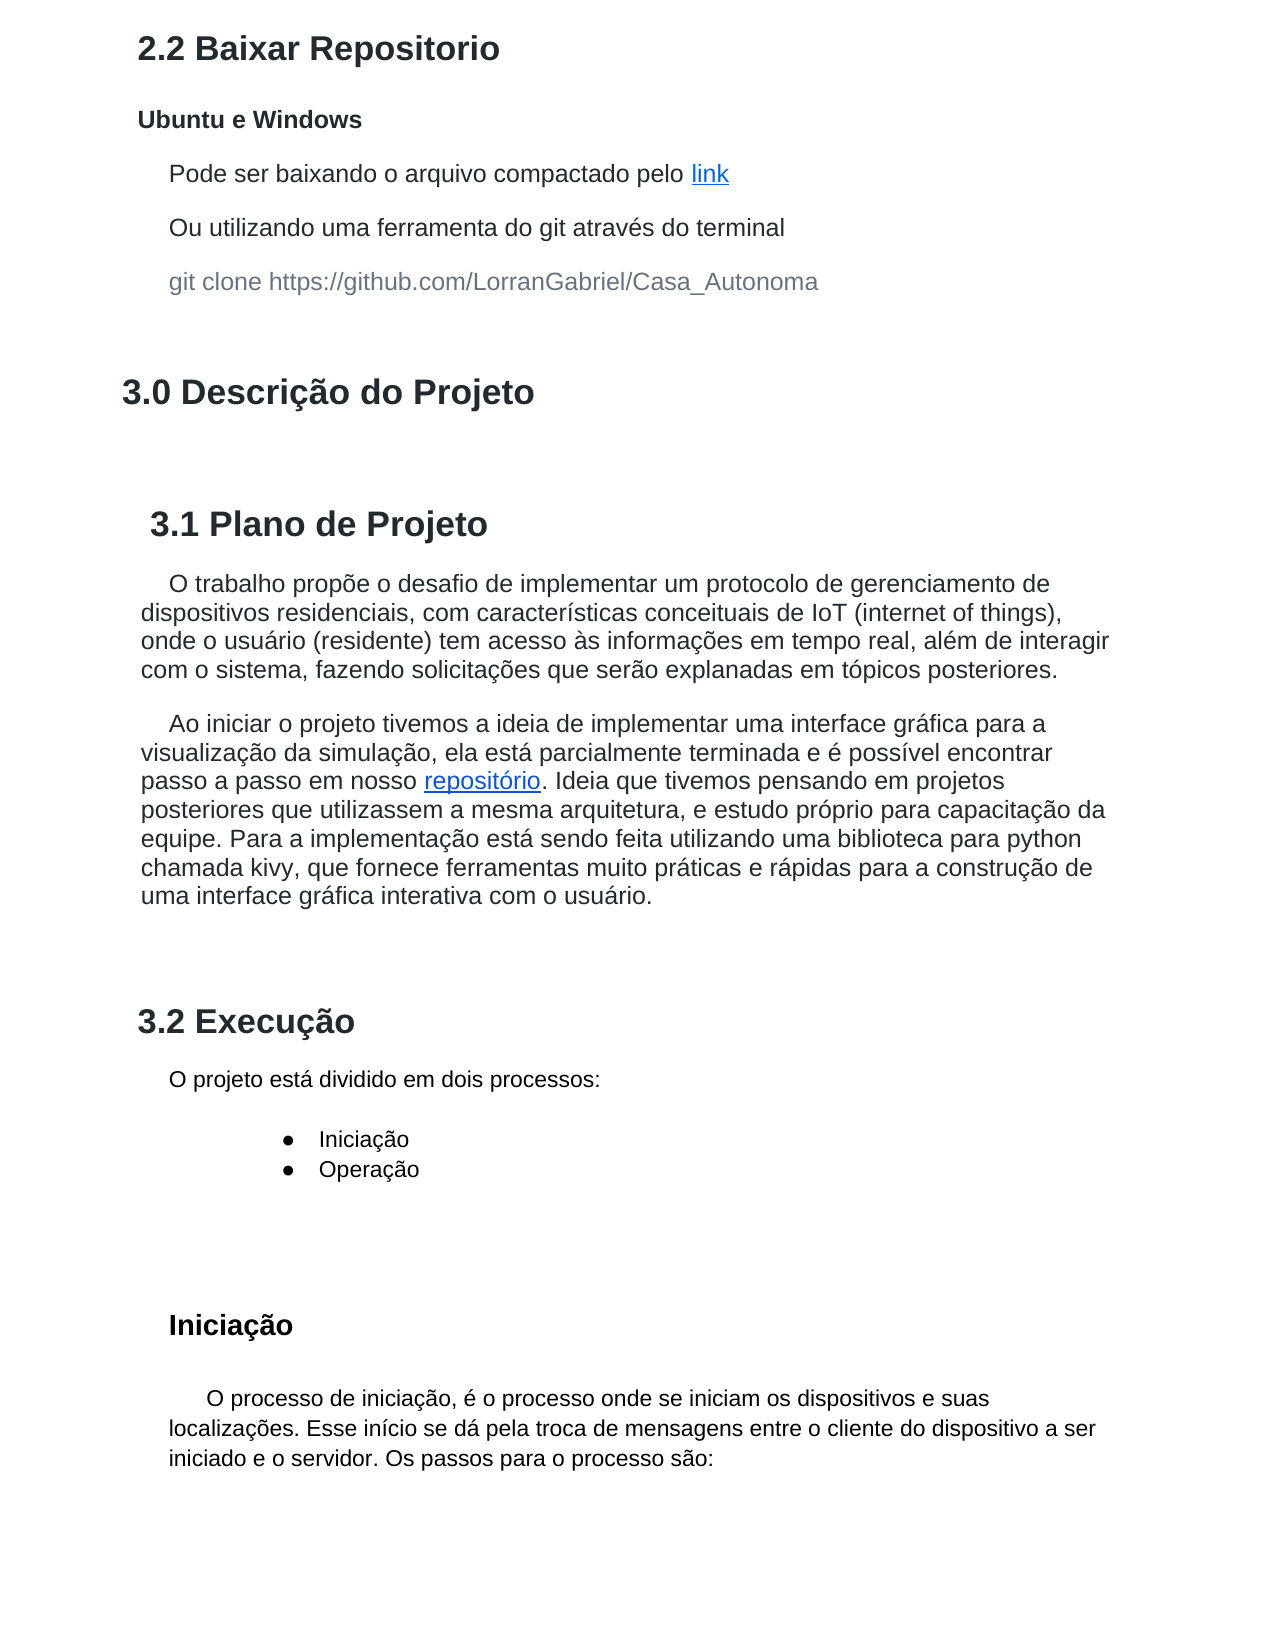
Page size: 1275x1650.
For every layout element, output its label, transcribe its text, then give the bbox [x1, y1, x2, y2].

subtitle 2.2 Baixar Repositorio [137, 28, 1125, 68]
text git clone https://github.com/LorranGabriel/Casa_Autonoma [169, 266, 1125, 295]
text Iniciação [169, 1307, 1125, 1341]
list Operação [281, 1156, 1125, 1183]
text Ou utilizando uma ferramenta do git através do terminal [169, 213, 1125, 241]
list Iniciação [281, 1126, 1125, 1153]
text 3.1 Plano de Projeto [141, 503, 1125, 544]
text O trabalho propõe o desafio de implementar um protocolo de gerenciamento de dispositivos residenciais, com características conceituais de IoT (internet of things), onde o usuário (residente) tem acesso às informações em tempo real, além de interagir com o sistema, fazendo solicitações que serão explanadas em tópicos posteriores. [141, 569, 1125, 684]
subtitle 3.2 Execução [137, 1001, 1125, 1041]
text Ao iniciar o projeto tivemos a ideia de implementar uma interface gráfica para a visualização da simulação, ela está parcialmente terminada e é possível encontrar passo a passo em nosso repositório. Ideia que tivemos pensando em projetos posteriores que utilizassem a mesma arquitetura, e estudo próprio para capacitação da equipe. Para a implementação está sendo feita utilizando uma biblioteca para python chamada kivy, que fornece ferramentas muito práticas e rápidas para a construção de uma interface gráfica interativa com o usuário. [141, 709, 1125, 910]
text O projeto está dividido em dois processos: [169, 1066, 1125, 1092]
text O processo de iniciação, é o processo onde se iniciam os dispositivos e suas localizações. Esse início se dá pela troca de mensagens entre o cliente do dispositivo a ser iniciado e o servidor. Os passos para o processo são: [169, 1384, 1125, 1471]
text 3.0 Descrição do Projeto [122, 372, 1125, 412]
subtitle Ubuntu e Windows [137, 105, 1125, 134]
text Pode ser baixando o arquivo compactado pelo link [169, 159, 1125, 188]
